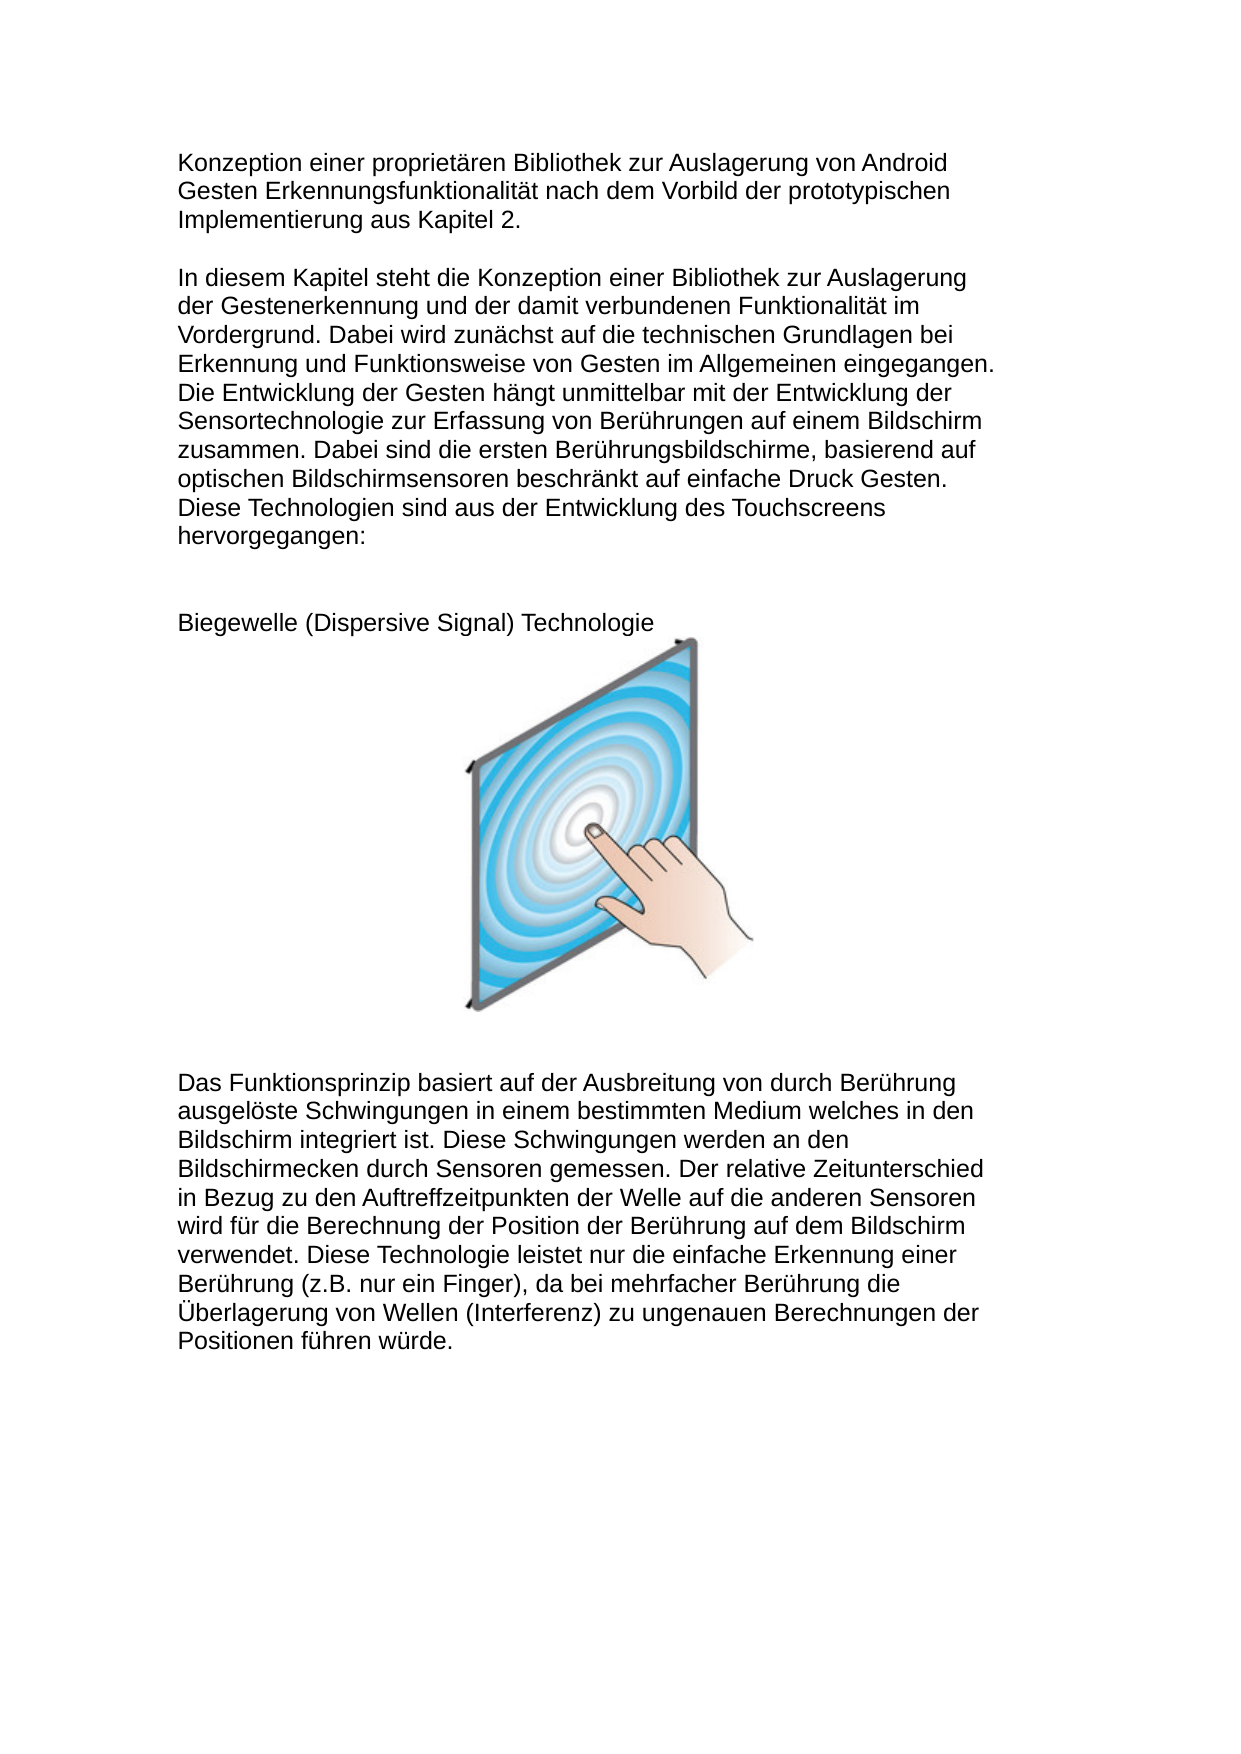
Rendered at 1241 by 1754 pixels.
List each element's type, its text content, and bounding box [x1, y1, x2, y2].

text Biegewelle (Dispersive Signal) Technologie [177, 608, 1004, 636]
picture [427, 636, 754, 1012]
text Das Funktionsprinzip basiert auf der Ausbreitung von durch Berührung ausgelöste Schwingungen in einem bestimmten Medium welches in den Bildschirm integriert ist. Diese Schwingungen werden an den Bildschirmecken durch Sensoren gemessen. Der relative Zeitunterschied in Bezug zu den Auftreffzeitpunkten der Welle auf die anderen Sensoren wird für die Berechnung der Position der Berührung auf dem Bildschirm verwendet. Diese Technologie leistet nur die einfache Erkennung einer Berührung (z.B. nur ein Finger), da bei mehrfacher Berührung die Überlagerung von Wellen (Interferenz) zu ungenauen Berechnungen der Positionen führen würde. [177, 1068, 1004, 1355]
text Konzeption einer proprietären Bibliothek zur Auslagerung von Android Gesten Erkennungsfunktionalität nach dem Vorbild der prototypischen Implementierung aus Kapitel 2. [177, 148, 1004, 234]
text In diesem Kapitel steht die Konzeption einer Bibliothek zur Auslagerung der Gestenerkennung und der damit verbundenen Funktionalität im Vordergrund. Dabei wird zunächst auf die technischen Grundlagen bei Erkennung und Funktionsweise von Gesten im Allgemeinen eingegangen. Die Entwicklung der Gesten hängt unmittelbar mit der Entwicklung der Sensortechnologie zur Erfassung von Berührungen auf einem Bildschirm zusammen. Dabei sind die ersten Berührungsbildschirme, basierend auf optischen Bildschirmsensoren beschränkt auf einfache Druck Gesten. Diese Technologien sind aus der Entwicklung des Touchscreens hervorgegangen: [177, 263, 1004, 550]
